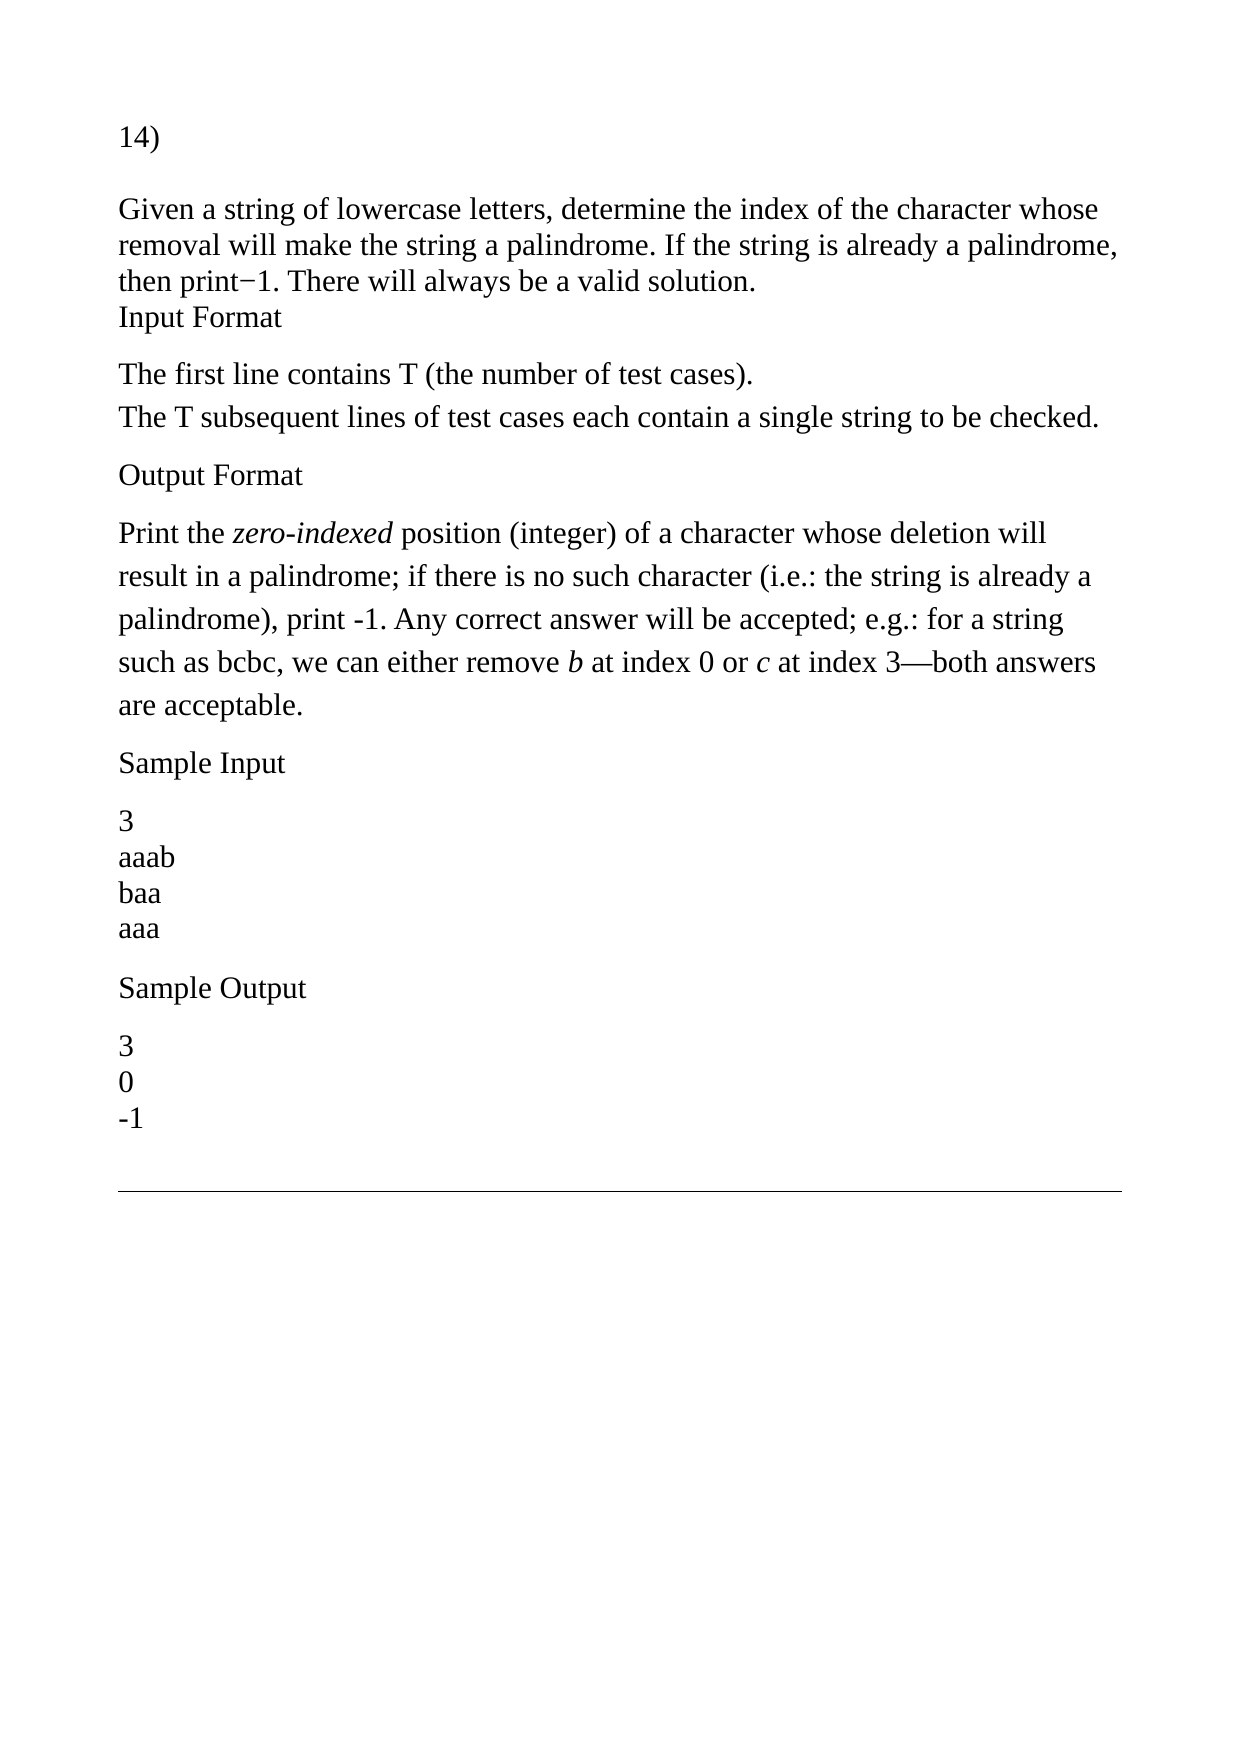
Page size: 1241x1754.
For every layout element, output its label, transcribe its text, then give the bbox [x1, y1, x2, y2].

text The first line contains T (the number of test cases). The T subsequent lines of test cases each contain a single string to be checked. [118, 356, 1122, 434]
text baa [118, 874, 1122, 910]
text Sample Input [118, 744, 1122, 780]
text 14) [118, 118, 1122, 154]
text Sample Output [118, 969, 1122, 1005]
text aaab [118, 838, 1122, 874]
text 3 [118, 802, 1122, 838]
text Input Format [118, 298, 1122, 334]
text 0 [118, 1063, 1122, 1099]
text Print the zero-indexed position (integer) of a character whose deletion will result in a palindrome; if there is no such character (i.e.: the string is already a palindrome), print -1. Any correct answer will be accepted; e.g.: for a string such as bcbc, we can either remove b at index 0 or c at index 3—both answers are acceptable. [118, 514, 1122, 722]
text aaa [118, 910, 1122, 946]
text -1 [118, 1099, 1122, 1135]
text Given a string of lowercase letters, determine the index of the character whose removal will make the string a palindrome. If the string is already a palindrome, then print−1. There will always be a valid solution. [118, 190, 1122, 298]
text 3 [118, 1027, 1122, 1063]
text Output Format [118, 456, 1122, 492]
